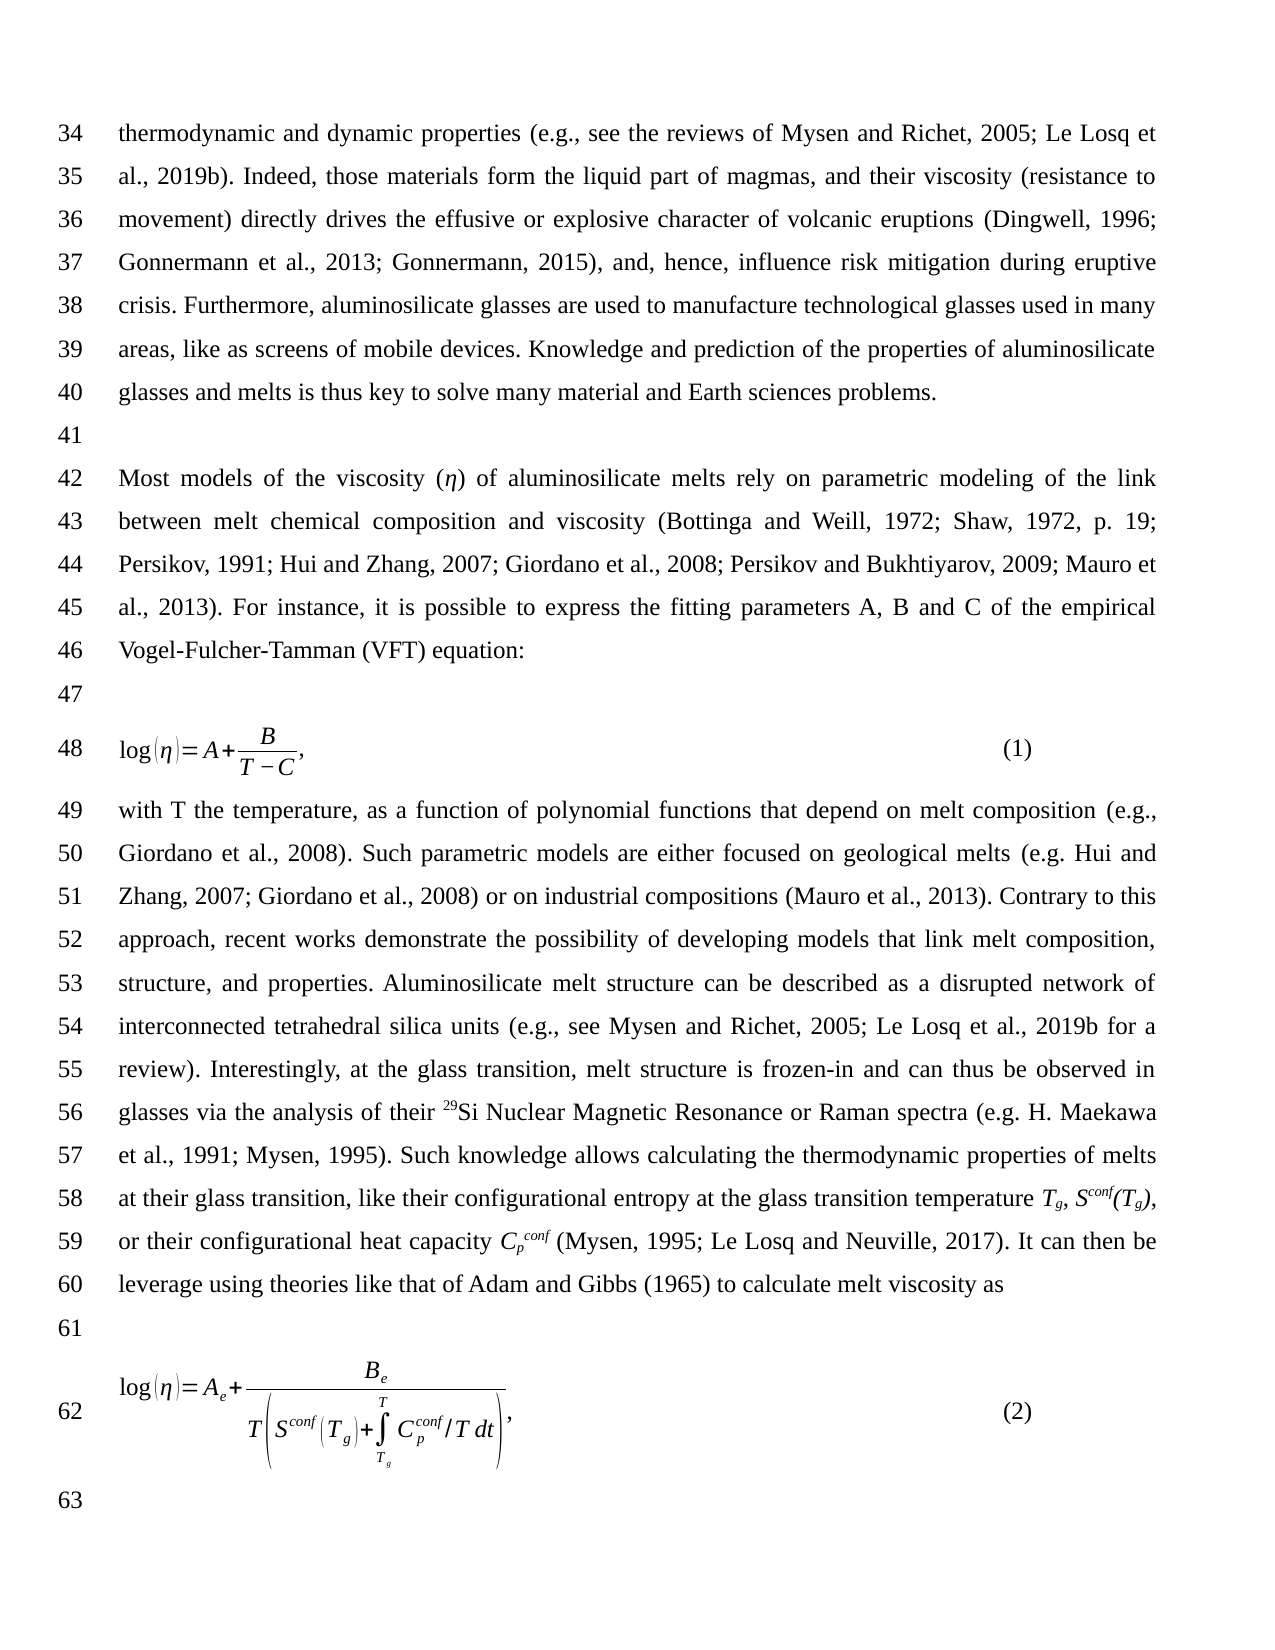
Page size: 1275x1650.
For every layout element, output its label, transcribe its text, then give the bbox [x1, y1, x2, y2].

text thermodynamic and dynamic properties (e.g., see the reviews of Mysen and Richet, 2005; Le Losq et al., 2019b). Indeed, those materials form the liquid part of magmas, and their viscosity (resistance to movement) directly drives the effusive or explosive character of volcanic eruptions (Dingwell, 1996; Gonnermann et al., 2013; Gonnermann, 2015), and, hence, influence risk mitigation during eruptive crisis. Furthermore, aluminosilicate glasses are used to manufacture technological glasses used in many areas, like as screens of mobile devices. Knowledge and prediction of the properties of aluminosilicate glasses and melts is thus key to solve many material and Earth sciences problems. [118, 118, 1157, 406]
text , (1) [118, 722, 1157, 781]
text , (2) [118, 1356, 1157, 1471]
text with T the temperature, as a function of polynomial functions that depend on melt composition (e.g., Giordano et al., 2008). Such parametric models are either focused on geological melts (e.g. Hui and Zhang, 2007; Giordano et al., 2008) or on industrial compositions (Mauro et al., 2013). Contrary to this approach, recent works demonstrate the possibility of developing models that link melt composition, structure, and properties. Aluminosilicate melt structure can be described as a disrupted network of interconnected tetrahedral silica units (e.g., see Mysen and Richet, 2005; Le Losq et al., 2019b for a review). Interestingly, at the glass transition, melt structure is frozen-in and can thus be observed in glasses via the analysis of their 29Si Nuclear Magnetic Resonance or Raman spectra (e.g. H. Maekawa et al., 1991; Mysen, 1995). Such knowledge allows calculating the thermodynamic properties of melts at their glass transition, like their configurational entropy at the glass transition temperature Tg, Sconf(Tg), or their configurational heat capacity Cpconf (Mysen, 1995; Le Losq and Neuville, 2017). It can then be leverage using theories like that of Adam and Gibbs (1965) to calculate melt viscosity as [118, 795, 1157, 1298]
text Most models of the viscosity (η) of aluminosilicate melts rely on parametric modeling of the link between melt chemical composition and viscosity (Bottinga and Weill, 1972; Shaw, 1972, p. 19; Persikov, 1991; Hui and Zhang, 2007; Giordano et al., 2008; Persikov and Bukhtiyarov, 2009; Mauro et al., 2013). For instance, it is possible to express the fitting parameters A, B and C of the empirical Vogel-Fulcher-Tamman (VFT) equation: [118, 463, 1157, 664]
